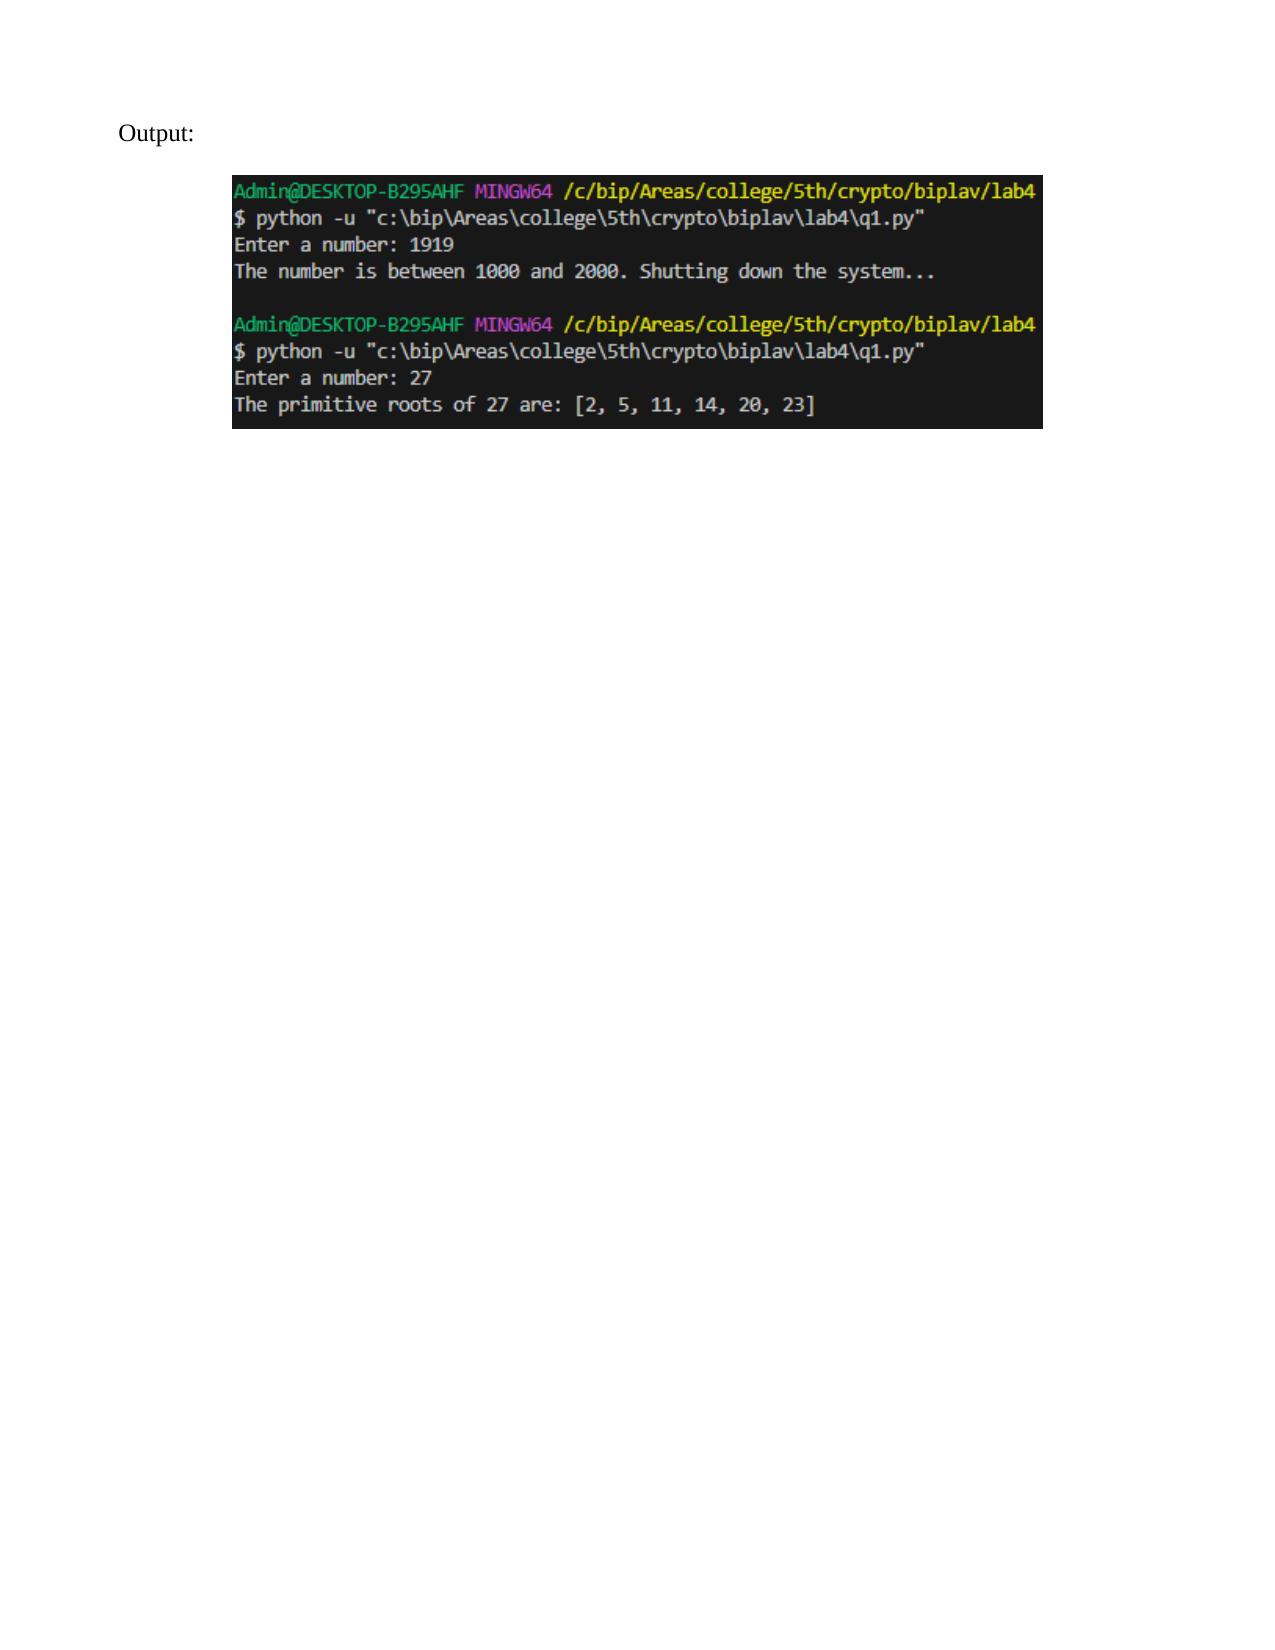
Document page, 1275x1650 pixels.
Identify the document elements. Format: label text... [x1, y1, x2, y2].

text Output: [118, 118, 1157, 147]
picture [232, 175, 1043, 429]
